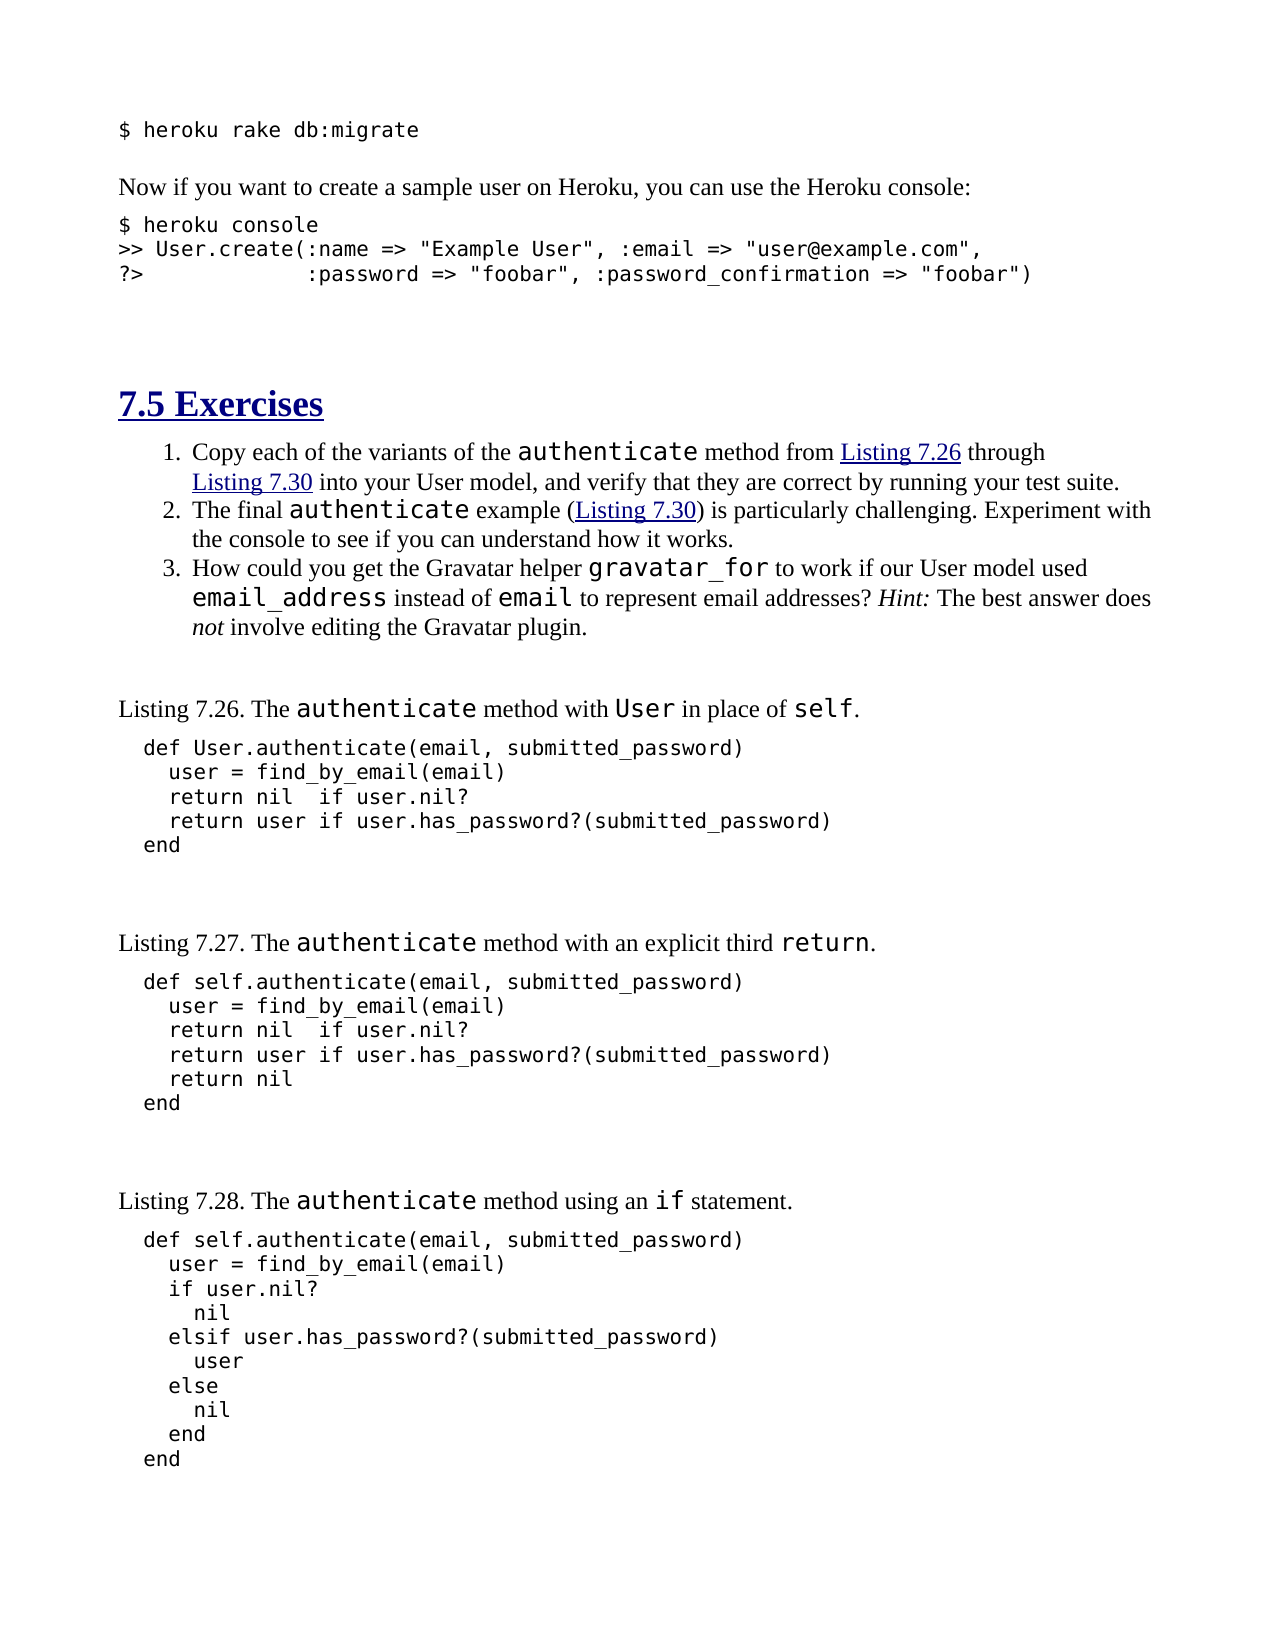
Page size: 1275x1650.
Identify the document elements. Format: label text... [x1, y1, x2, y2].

list The final authenticate example (Listing 7.30) is particularly challenging. Experiment with the console to see if you can understand how it works. [162, 495, 1157, 553]
text user = find_by_email(email) [118, 1252, 1157, 1277]
text def self.authenticate(email, submitted_password) [118, 970, 1157, 994]
text elsif user.has_password?(submitted_password) [118, 1325, 1157, 1349]
text end [118, 833, 1157, 857]
text return nil if user.nil? [118, 785, 1157, 809]
text end [118, 1091, 1157, 1116]
text Listing 7.28. The authenticate method using an if statement. [118, 1186, 1157, 1216]
text return nil if user.nil? [118, 1018, 1157, 1043]
text user = find_by_email(email) [118, 760, 1157, 785]
text user [118, 1349, 1157, 1374]
text nil [118, 1301, 1157, 1325]
text return user if user.has_password?(submitted_password) [118, 809, 1157, 833]
text >> User.create(:name => "Example User", :email => "user@example.com", [118, 237, 1157, 262]
text ?> :password => "foobar", :password_confirmation => "foobar") [118, 262, 1157, 286]
text end [118, 1422, 1157, 1447]
subtitle 7.5 Exercises [118, 382, 1157, 425]
text else [118, 1374, 1157, 1398]
text user = find_by_email(email) [118, 994, 1157, 1018]
text $ heroku rake db:migrate [118, 118, 1157, 142]
text end [118, 1447, 1157, 1471]
list Copy each of the variants of the authenticate method from Listing 7.26 through Listing 7.30 into your User model, and verify that they are correct by running your test suite. [162, 437, 1157, 495]
text return user if user.has_password?(submitted_password) [118, 1043, 1157, 1067]
text Listing 7.27. The authenticate method with an explicit third return. [118, 928, 1157, 957]
text if user.nil? [118, 1277, 1157, 1301]
text nil [118, 1398, 1157, 1422]
text Listing 7.26. The authenticate method with User in place of self. [118, 694, 1157, 724]
text $ heroku console [118, 213, 1157, 237]
text return nil [118, 1067, 1157, 1091]
text def self.authenticate(email, submitted_password) [118, 1228, 1157, 1252]
list How could you get the Gravatar helper gravatar_for to work if our User model used email_address instead of email to represent email addresses? Hint: The best answer does not involve editing the Gravatar plugin. [162, 553, 1157, 641]
text Now if you want to create a sample user on Heroku, you can use the Heroku console: [118, 172, 1157, 201]
text def User.authenticate(email, submitted_password) [118, 736, 1157, 760]
